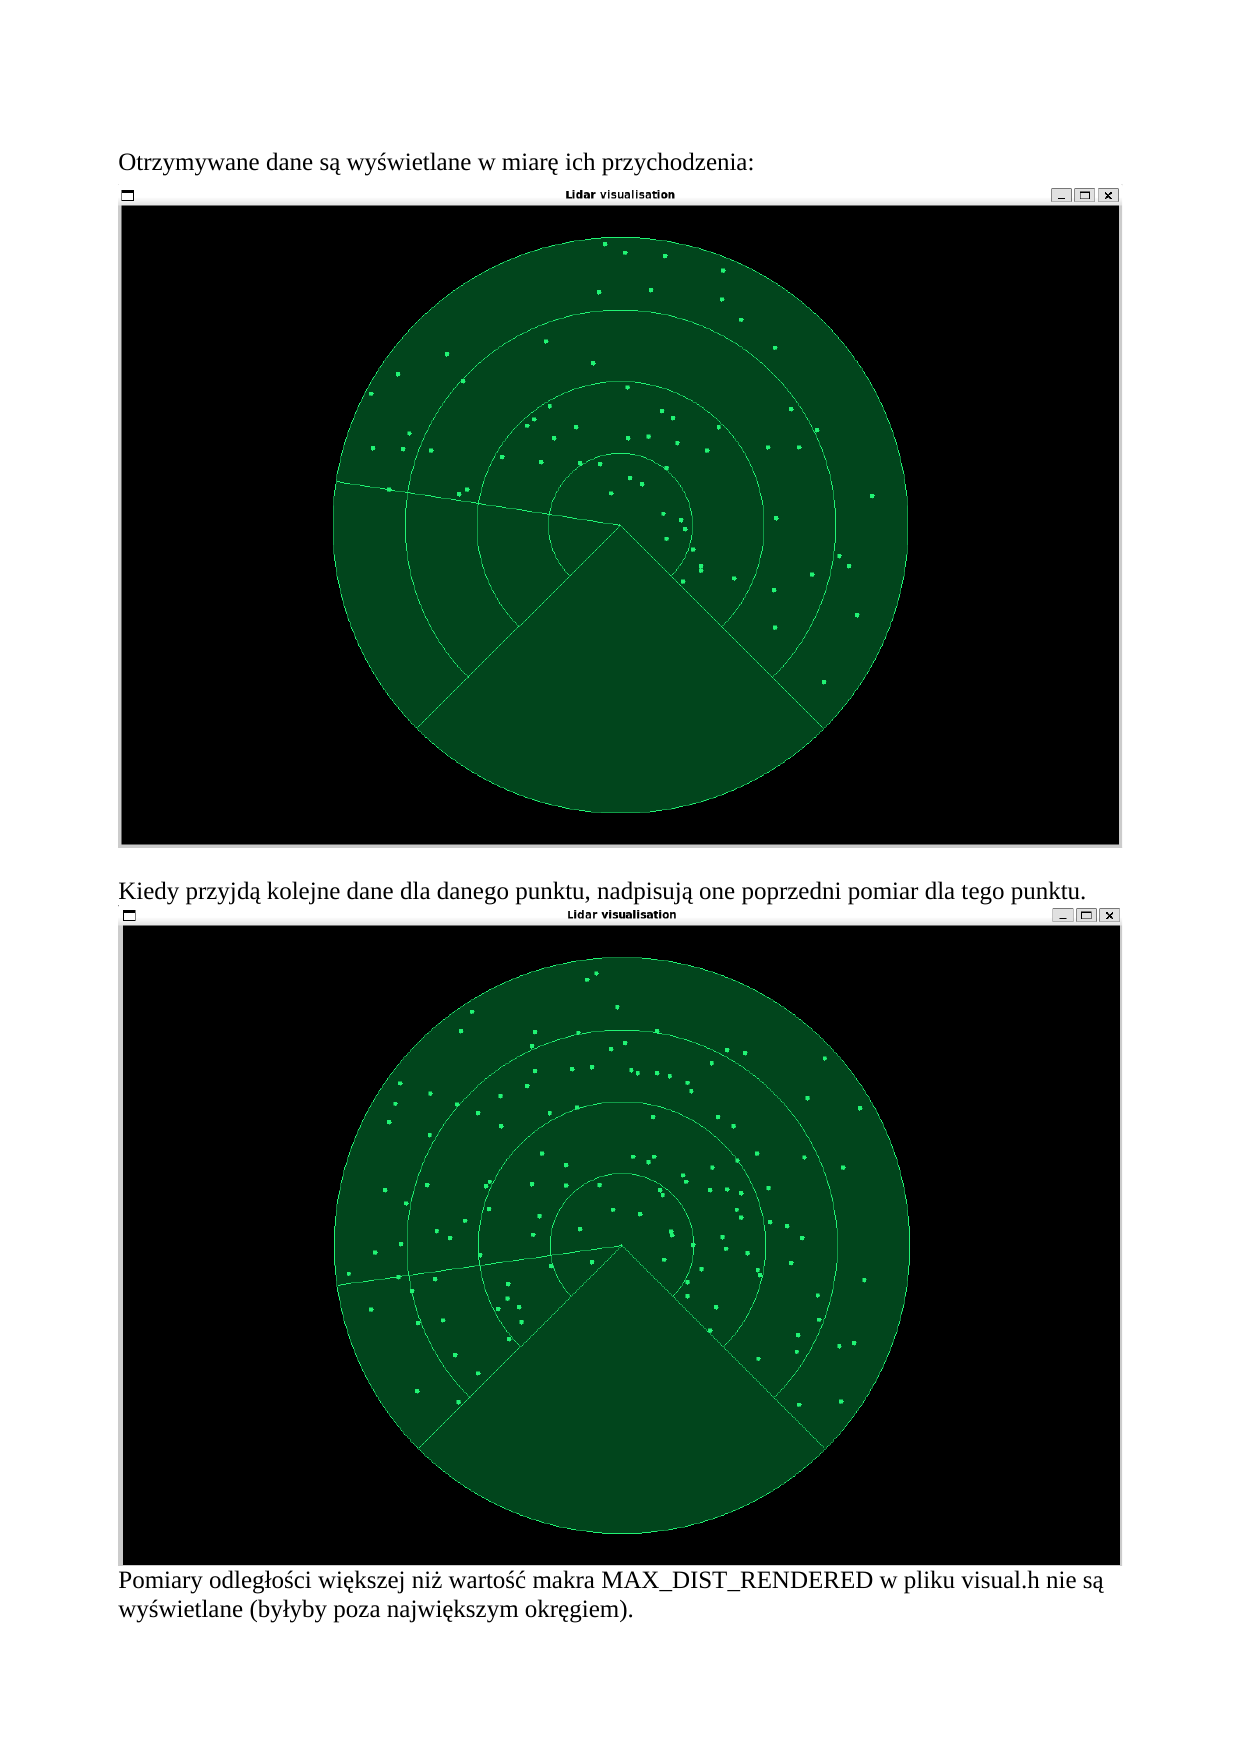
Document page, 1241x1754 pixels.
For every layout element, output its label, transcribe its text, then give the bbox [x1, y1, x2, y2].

text Otrzymywane dane są wyświetlane w miarę ich przychodzenia: [118, 147, 1122, 176]
picture [118, 184, 1123, 848]
picture [118, 905, 1123, 1566]
text Kiedy przyjdą kolejne dane dla danego punktu, nadpisują one poprzedni pomiar dla tego punktu. [118, 876, 1122, 905]
text Pomiary odległości większej niż wartość makra MAX_DIST_RENDERED w pliku visual.h nie są wyświetlane (byłyby poza największym okręgiem). [118, 1566, 1122, 1623]
